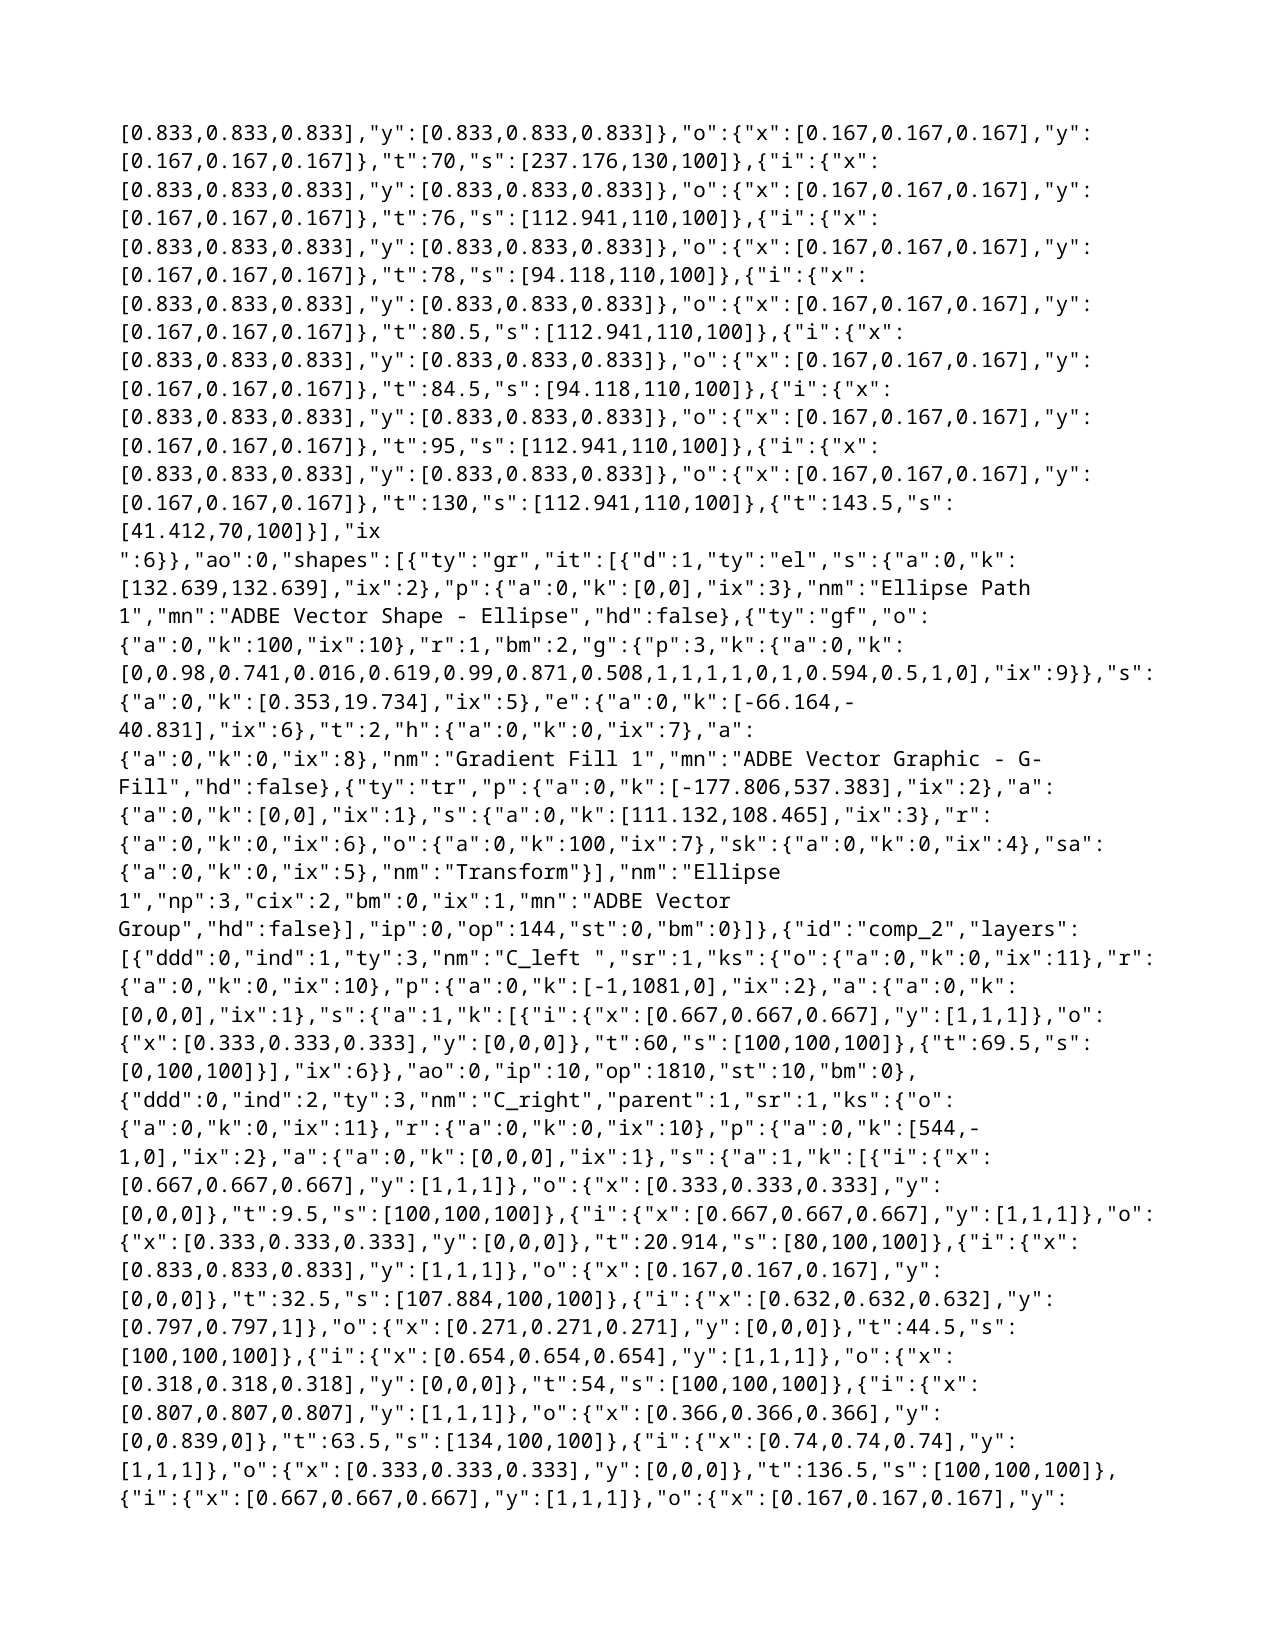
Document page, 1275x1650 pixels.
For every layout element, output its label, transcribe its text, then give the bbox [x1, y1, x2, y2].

text ":6}},"ao":0,"shapes":[{"ty":"gr","it":[{"d":1,"ty":"el","s":{"a":0,"k":[132.639,132.639],"ix":2},"p":{"a":0,"k":[0,0],"ix":3},"nm":"Ellipse Path 1","mn":"ADBE Vector Shape - Ellipse","hd":false},{"ty":"gf","o":{"a":0,"k":100,"ix":10},"r":1,"bm":2,"g":{"p":3,"k":{"a":0,"k":[0,0.98,0.741,0.016,0.619,0.99,0.871,0.508,1,1,1,1,0,1,0.594,0.5,1,0],"ix":9}},"s":{"a":0,"k":[0.353,19.734],"ix":5},"e":{"a":0,"k":[-66.164,-40.831],"ix":6},"t":2,"h":{"a":0,"k":0,"ix":7},"a":{"a":0,"k":0,"ix":8},"nm":"Gradient Fill 1","mn":"ADBE Vector Graphic - G-Fill","hd":false},{"ty":"tr","p":{"a":0,"k":[-177.806,537.383],"ix":2},"a":{"a":0,"k":[0,0],"ix":1},"s":{"a":0,"k":[111.132,108.465],"ix":3},"r":{"a":0,"k":0,"ix":6},"o":{"a":0,"k":100,"ix":7},"sk":{"a":0,"k":0,"ix":4},"sa":{"a":0,"k":0,"ix":5},"nm":"Transform"}],"nm":"Ellipse 1","np":3,"cix":2,"bm":0,"ix":1,"mn":"ADBE Vector Group","hd":false}],"ip":0,"op":144,"st":0,"bm":0}]},{"id":"comp_2","layers":[{"ddd":0,"ind":1,"ty":3,"nm":"C_left ","sr":1,"ks":{"o":{"a":0,"k":0,"ix":11},"r":{"a":0,"k":0,"ix":10},"p":{"a":0,"k":[-1,1081,0],"ix":2},"a":{"a":0,"k":[0,0,0],"ix":1},"s":{"a":1,"k":[{"i":{"x":[0.667,0.667,0.667],"y":[1,1,1]},"o":{"x":[0.333,0.333,0.333],"y":[0,0,0]},"t":60,"s":[100,100,100]},{"t":69.5,"s":[0,100,100]}],"ix":6}},"ao":0,"ip":10,"op":1810,"st":10,"bm":0},{"ddd":0,"ind":2,"ty":3,"nm":"C_right","parent":1,"sr":1,"ks":{"o":{"a":0,"k":0,"ix":11},"r":{"a":0,"k":0,"ix":10},"p":{"a":0,"k":[544,-1,0],"ix":2},"a":{"a":0,"k":[0,0,0],"ix":1},"s":{"a":1,"k":[{"i":{"x":[0.667,0.667,0.667],"y":[1,1,1]},"o":{"x":[0.333,0.333,0.333],"y":[0,0,0]},"t":9.5,"s":[100,100,100]},{"i":{"x":[0.667,0.667,0.667],"y":[1,1,1]},"o":{"x":[0.333,0.333,0.333],"y":[0,0,0]},"t":20.914,"s":[80,100,100]},{"i":{"x":[0.833,0.833,0.833],"y":[1,1,1]},"o":{"x":[0.167,0.167,0.167],"y":[0,0,0]},"t":32.5,"s":[107.884,100,100]},{"i":{"x":[0.632,0.632,0.632],"y":[0.797,0.797,1]},"o":{"x":[0.271,0.271,0.271],"y":[0,0,0]},"t":44.5,"s":[100,100,100]},{"i":{"x":[0.654,0.654,0.654],"y":[1,1,1]},"o":{"x":[0.318,0.318,0.318],"y":[0,0,0]},"t":54,"s":[100,100,100]},{"i":{"x":[0.807,0.807,0.807],"y":[1,1,1]},"o":{"x":[0.366,0.366,0.366],"y":[0,0.839,0]},"t":63.5,"s":[134,100,100]},{"i":{"x":[0.74,0.74,0.74],"y":[1,1,1]},"o":{"x":[0.333,0.333,0.333],"y":[0,0,0]},"t":136.5,"s":[100,100,100]},{"i":{"x":[0.667,0.667,0.667],"y":[1,1,1]},"o":{"x":[0.167,0.167,0.167],"y": [118, 545, 1157, 1512]
text [0.833,0.833,0.833],"y":[0.833,0.833,0.833]},"o":{"x":[0.167,0.167,0.167],"y":[0.167,0.167,0.167]},"t":70,"s":[237.176,130,100]},{"i":{"x":[0.833,0.833,0.833],"y":[0.833,0.833,0.833]},"o":{"x":[0.167,0.167,0.167],"y":[0.167,0.167,0.167]},"t":76,"s":[112.941,110,100]},{"i":{"x":[0.833,0.833,0.833],"y":[0.833,0.833,0.833]},"o":{"x":[0.167,0.167,0.167],"y":[0.167,0.167,0.167]},"t":78,"s":[94.118,110,100]},{"i":{"x":[0.833,0.833,0.833],"y":[0.833,0.833,0.833]},"o":{"x":[0.167,0.167,0.167],"y":[0.167,0.167,0.167]},"t":80.5,"s":[112.941,110,100]},{"i":{"x":[0.833,0.833,0.833],"y":[0.833,0.833,0.833]},"o":{"x":[0.167,0.167,0.167],"y":[0.167,0.167,0.167]},"t":84.5,"s":[94.118,110,100]},{"i":{"x":[0.833,0.833,0.833],"y":[0.833,0.833,0.833]},"o":{"x":[0.167,0.167,0.167],"y":[0.167,0.167,0.167]},"t":95,"s":[112.941,110,100]},{"i":{"x":[0.833,0.833,0.833],"y":[0.833,0.833,0.833]},"o":{"x":[0.167,0.167,0.167],"y":[0.167,0.167,0.167]},"t":130,"s":[112.941,110,100]},{"t":143.5,"s":[41.412,70,100]}],"ix [118, 118, 1157, 545]
